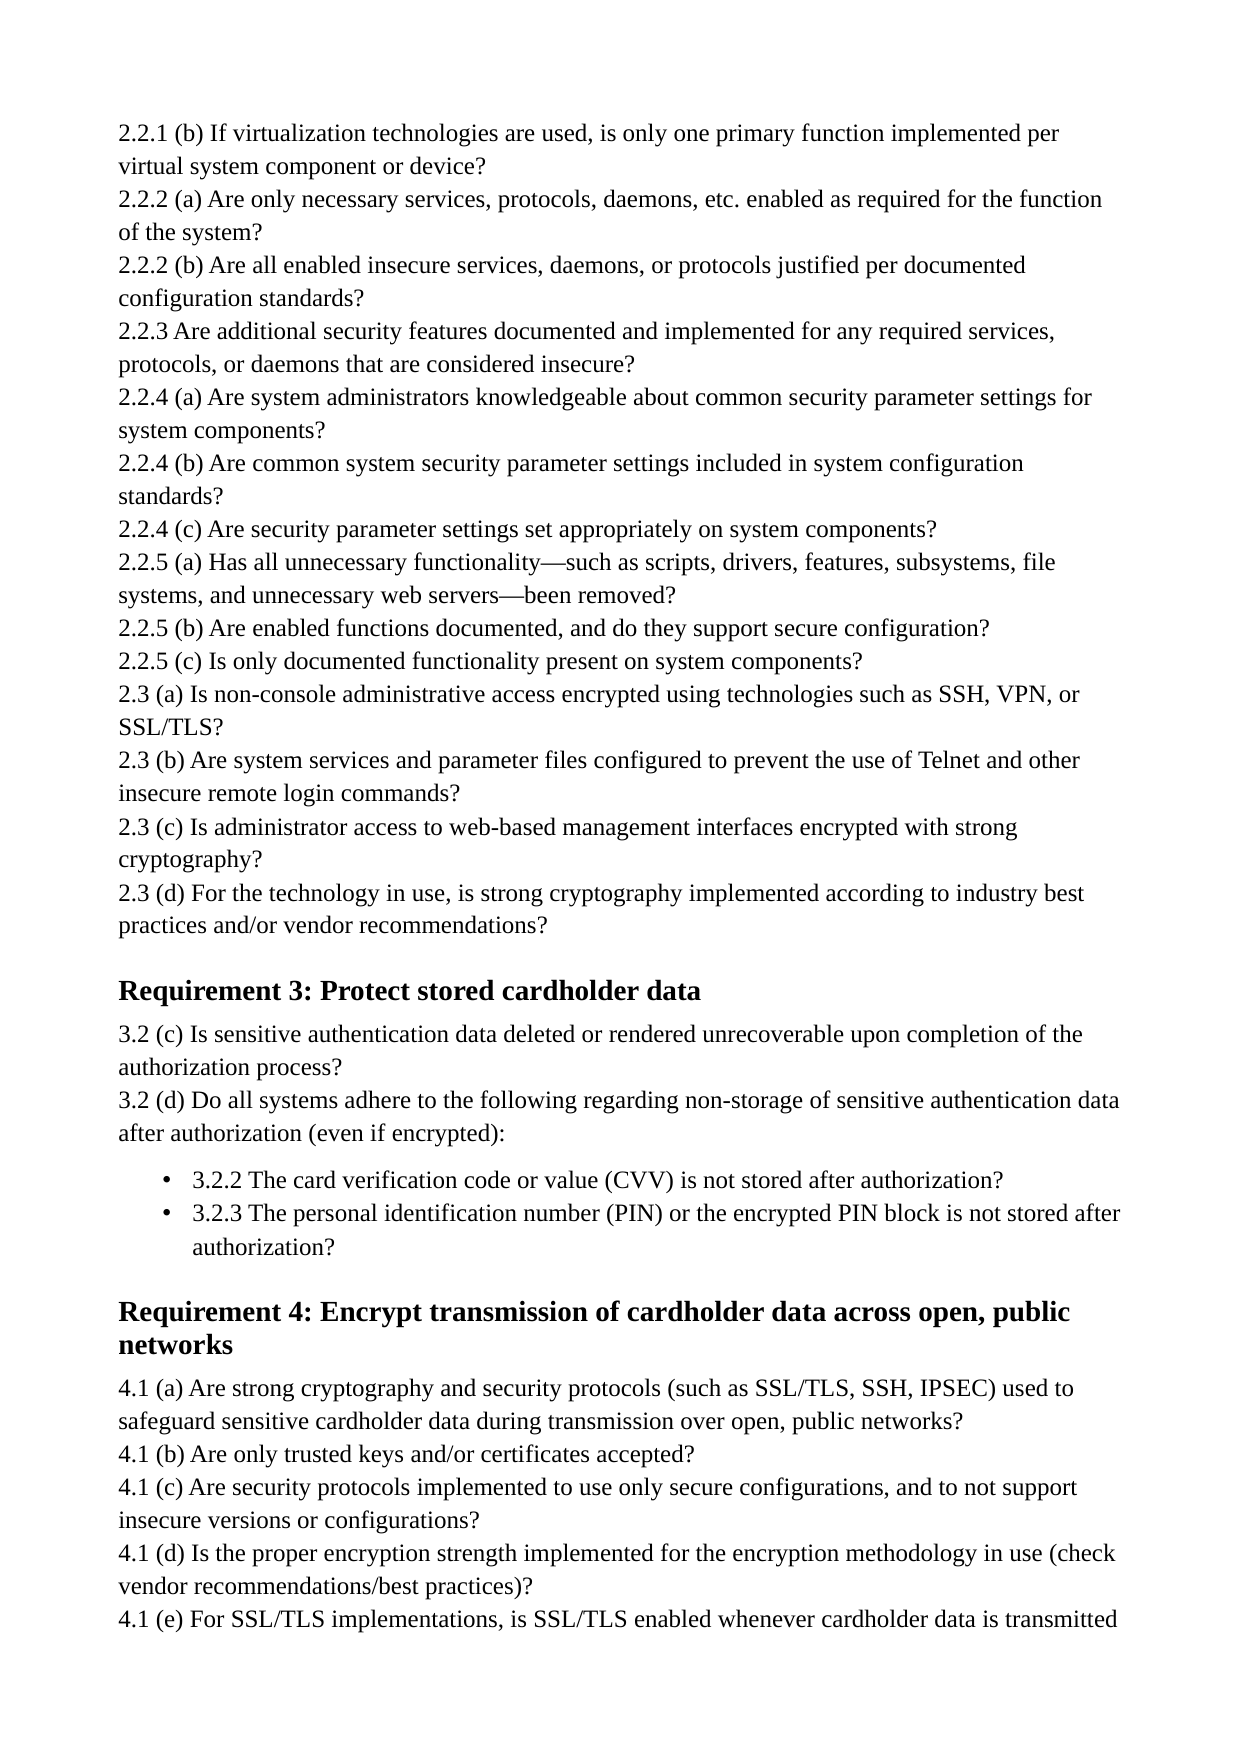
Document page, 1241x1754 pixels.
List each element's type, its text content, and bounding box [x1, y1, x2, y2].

subtitle Requirement 4: Encrypt transmission of cardholder data across open, public networks [118, 1294, 1122, 1361]
list 3.2.3 The personal identification number (PIN) or the encrypted PIN block is not stored after authorization? [162, 1198, 1122, 1260]
list 3.2.2 The card verification code or value (CVV) is not stored after authorization? [162, 1166, 1122, 1194]
text 3.2 (c) Is sensitive authentication data deleted or rendered unrecoverable upon completion of the authorization process? 3.2 (d) Do all systems adhere to the following regarding non-storage of sensitive authentication data after authorization (even if encrypted): [118, 1019, 1122, 1147]
subtitle Requirement 3: Protect stored cardholder data [118, 973, 1122, 1006]
text 2.2.1 (b) If virtualization technologies are used, is only one primary function implemented per virtual system component or device? 2.2.2 (a) Are only necessary services, protocols, daemons, etc. enabled as required for the function of the system? 2.2.2 (b) Are all enabled insecure services, daemons, or protocols justified per documented configuration standards? 2.2.3 Are additional security features documented and implemented for any required services, protocols, or daemons that are considered insecure? 2.2.4 (a) Are system administrators knowledgeable about common security parameter settings for system components? 2.2.4 (b) Are common system security parameter settings included in system configuration standards? 2.2.4 (c) Are security parameter settings set appropriately on system components? 2.2.5 (a) Has all unnecessary functionality—such as scripts, drivers, features, subsystems, file systems, and unnecessary web servers—been removed? 2.2.5 (b) Are enabled functions documented, and do they support secure configuration? 2.2.5 (c) Is only documented functionality present on system components? 2.3 (a) Is non-console administrative access encrypted using technologies such as SSH, VPN, or SSL/TLS? 2.3 (b) Are system services and parameter files configured to prevent the use of Telnet and other insecure remote login commands? 2.3 (c) Is administrator access to web-based management interfaces encrypted with strong cryptography? 2.3 (d) For the technology in use, is strong cryptography implemented according to industry best practices and/or vendor recommendations? [118, 118, 1122, 939]
text 4.1 (a) Are strong cryptography and security protocols (such as SSL/TLS, SSH, IPSEC) used to safeguard sensitive cardholder data during transmission over open, public networks? 4.1 (b) Are only trusted keys and/or certificates accepted? 4.1 (c) Are security protocols implemented to use only secure configurations, and to not support insecure versions or configurations? 4.1 (d) Is the proper encryption strength implemented for the encryption methodology in use (check vendor recommendations/best practices)? 4.1 (e) For SSL/TLS implementations, is SSL/TLS enabled whenever cardholder data is transmitted [118, 1373, 1122, 1633]
